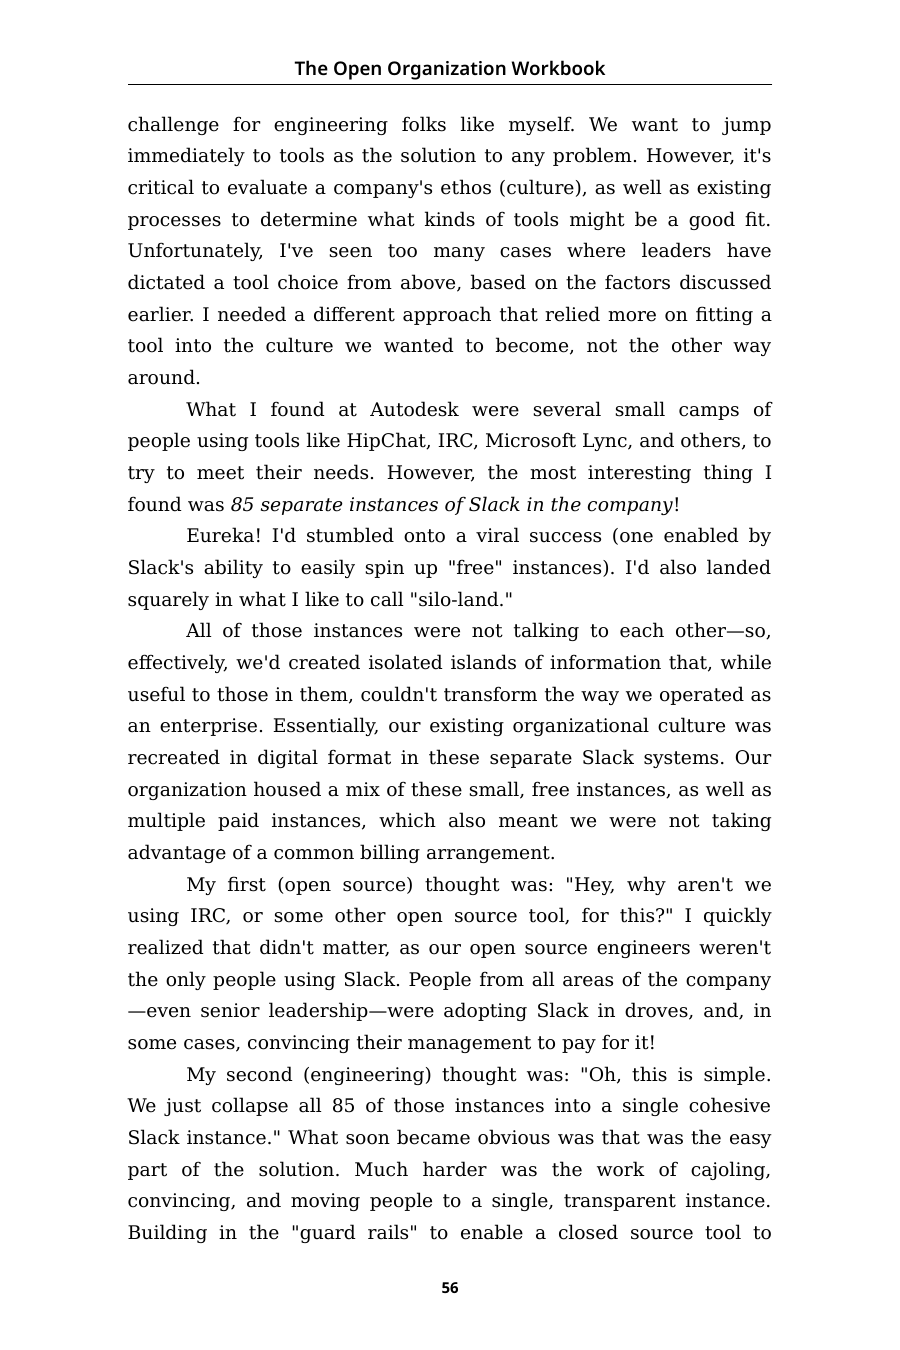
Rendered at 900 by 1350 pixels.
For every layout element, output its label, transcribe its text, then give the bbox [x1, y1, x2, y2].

text What I found at Autodesk were several small camps of people using tools like HipChat, IRC, Microsoft Lync, and others, to try to meet their needs. However, the most interesting thing I found was 85 separate instances of Slack in the company! [127, 399, 772, 516]
text Eureka! I'd stumbled onto a viral success (one enabled by Slack's ability to easily spin up "free" instances). I'd also landed squarely in what I like to call "silo-land." [127, 526, 772, 611]
text All of those instances were not talking to each other—so, effectively, we'd created isolated islands of information that, while useful to those in them, couldn't transform the way we operated as an enterprise. Essentially, our existing organizational culture was recreated in digital format in these separate Slack systems. Our organization housed a mix of these small, free instances, as well as multiple paid instances, which also meant we were not taking advantage of a common billing arrangement. [127, 621, 772, 864]
text challenge for engineering folks like myself. We want to jump immediately to tools as the solution to any problem. However, it's critical to evaluate a company's ethos (culture), as well as existing processes to determine what kinds of tools might be a good fit. Unfortunately, I've seen too many cases where leaders have dictated a tool choice from above, based on the factors discussed earlier. I needed a different approach that relied more on fitting a tool into the culture we wanted to become, not the other way around. [127, 114, 772, 389]
text My second (engineering) thought was: "Oh, this is simple. We just collapse all 85 of those instances into a single cohesive Slack instance." What soon became obvious was that was the easy part of the solution. Much harder was the work of cajoling, convincing, and moving people to a single, transparent instance. Building in the "guard rails" to enable a closed source tool to [127, 1064, 772, 1244]
text My first (open source) thought was: "Hey, why aren't we using IRC, or some other open source tool, for this?" I quickly realized that didn't matter, as our open source engineers weren't the only people using Slack. People from all areas of the company—even senior leadership—were adopting Slack in droves, and, in some cases, convincing their management to pay for it! [127, 874, 772, 1054]
